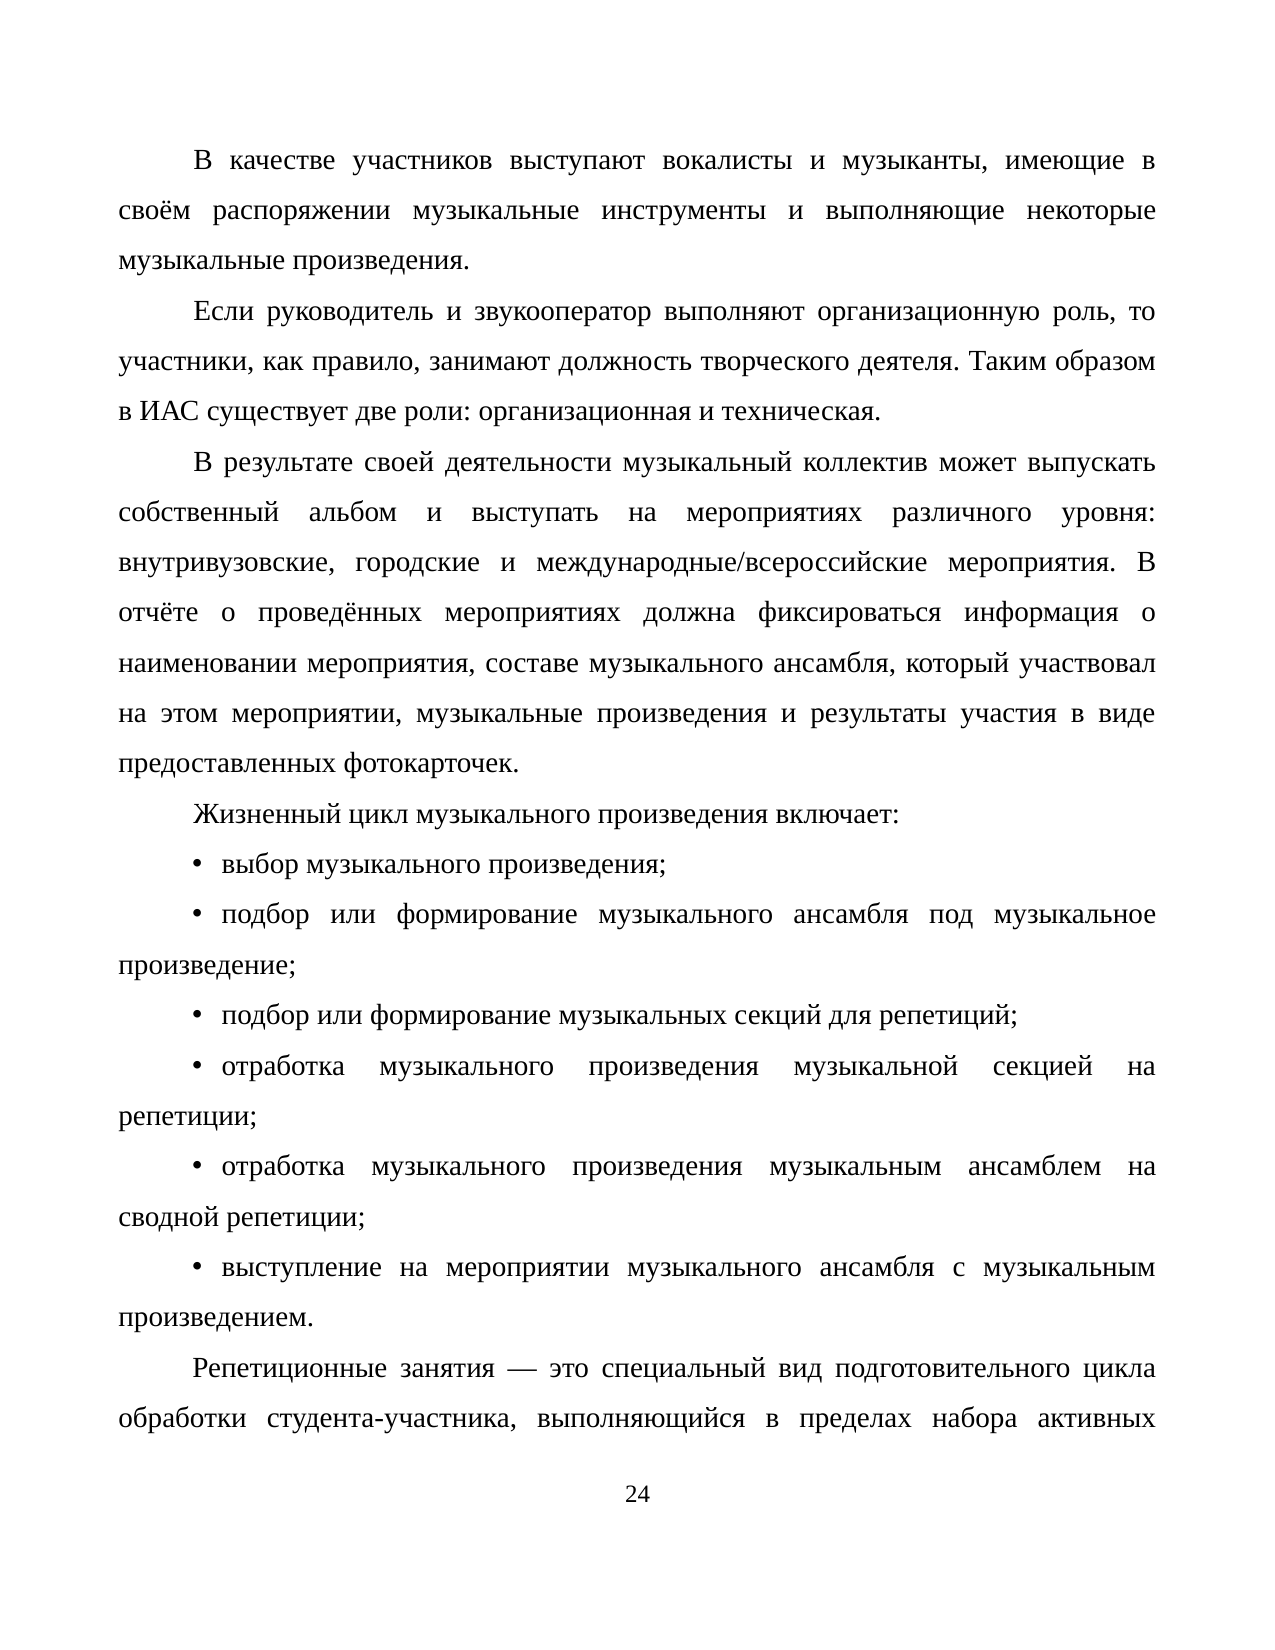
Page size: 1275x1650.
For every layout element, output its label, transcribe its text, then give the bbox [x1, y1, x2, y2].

text Жизненный цикл музыкального произведения включает: [118, 796, 1157, 829]
list подбор или формирование музыкального ансамбля под музыкальное произведение; [118, 897, 1157, 981]
list подбор или формирование музыкальных секций для репетиций; [118, 997, 1157, 1031]
list выбор музыкального произведения; [118, 846, 1157, 880]
list отработка музыкального произведения музыкальным ансамблем на сводной репетиции; [118, 1148, 1157, 1232]
list отработка музыкального произведения музыкальной секцией на репетиции; [118, 1048, 1157, 1132]
text В качестве участников выступают вокалисты и музыканты, имеющие в своём распоряжении музыкальные инструменты и выполняющие некоторые музыкальные произведения. [118, 142, 1157, 276]
text Если руководитель и звукооператор выполняют организационную роль, то участники, как правило, занимают должность творческого деятеля. Таким образом в ИАС существует две роли: организационная и техническая. [118, 293, 1157, 427]
text В результате своей деятельности музыкальный коллектив может выпускать собственный альбом и выступать на мероприятиях различного уровня: внутривузовские, городские и международные/всероссийские мероприятия. В отчёте о проведённых мероприятиях должна фиксироваться информация о наименовании мероприятия, составе музыкального ансамбля, который участвовал на этом мероприятии, музыкальные произведения и результаты участия в виде предоставленных фотокарточек. [118, 444, 1157, 779]
list выступление на мероприятии музыкального ансамбля с музыкальным произведением. [118, 1249, 1157, 1333]
text Репетиционные занятия — это специальный вид подготовительного цикла обработки студента-участника, выполняющийся в пределах набора активных [118, 1350, 1157, 1434]
